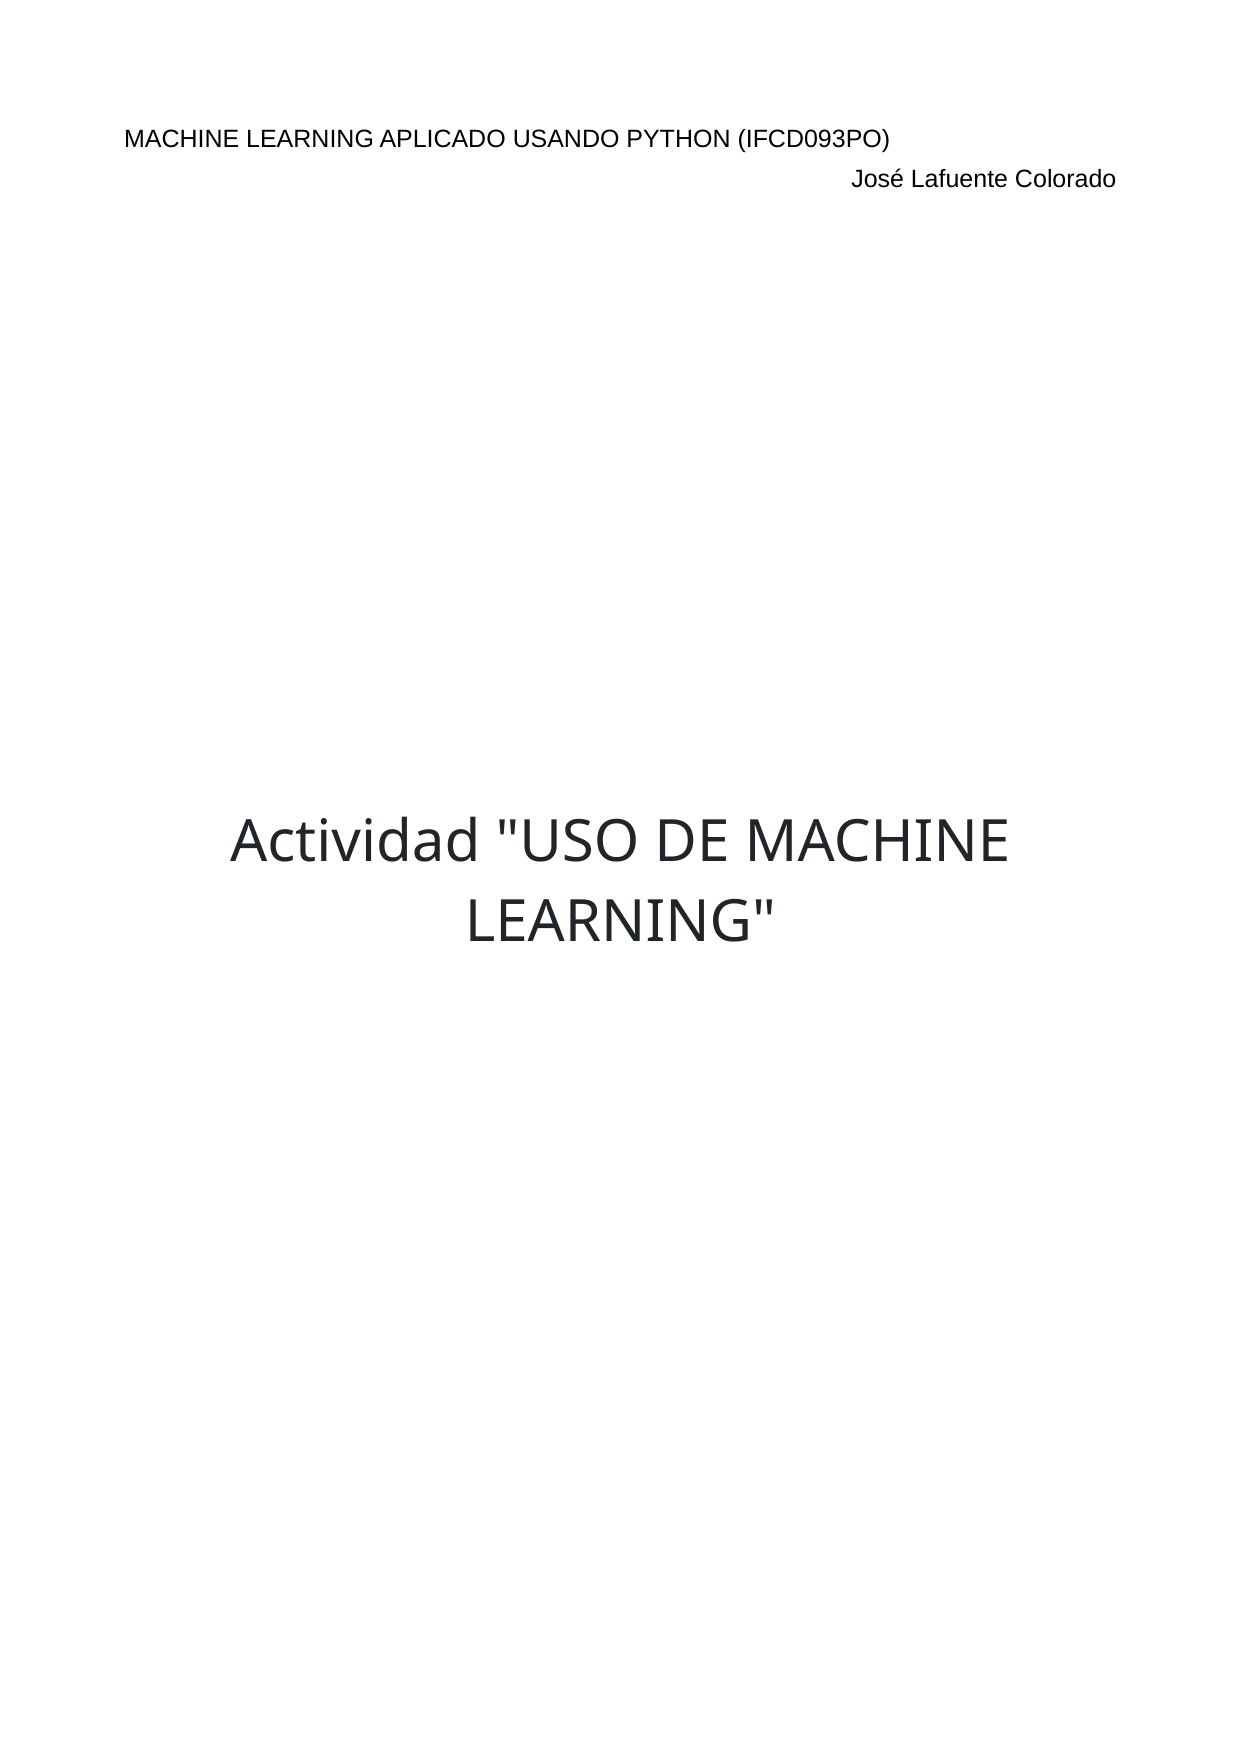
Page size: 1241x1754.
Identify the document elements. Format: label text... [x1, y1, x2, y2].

table_header Actividad "USO DE MACHINE LEARNING" [118, 778, 1122, 971]
